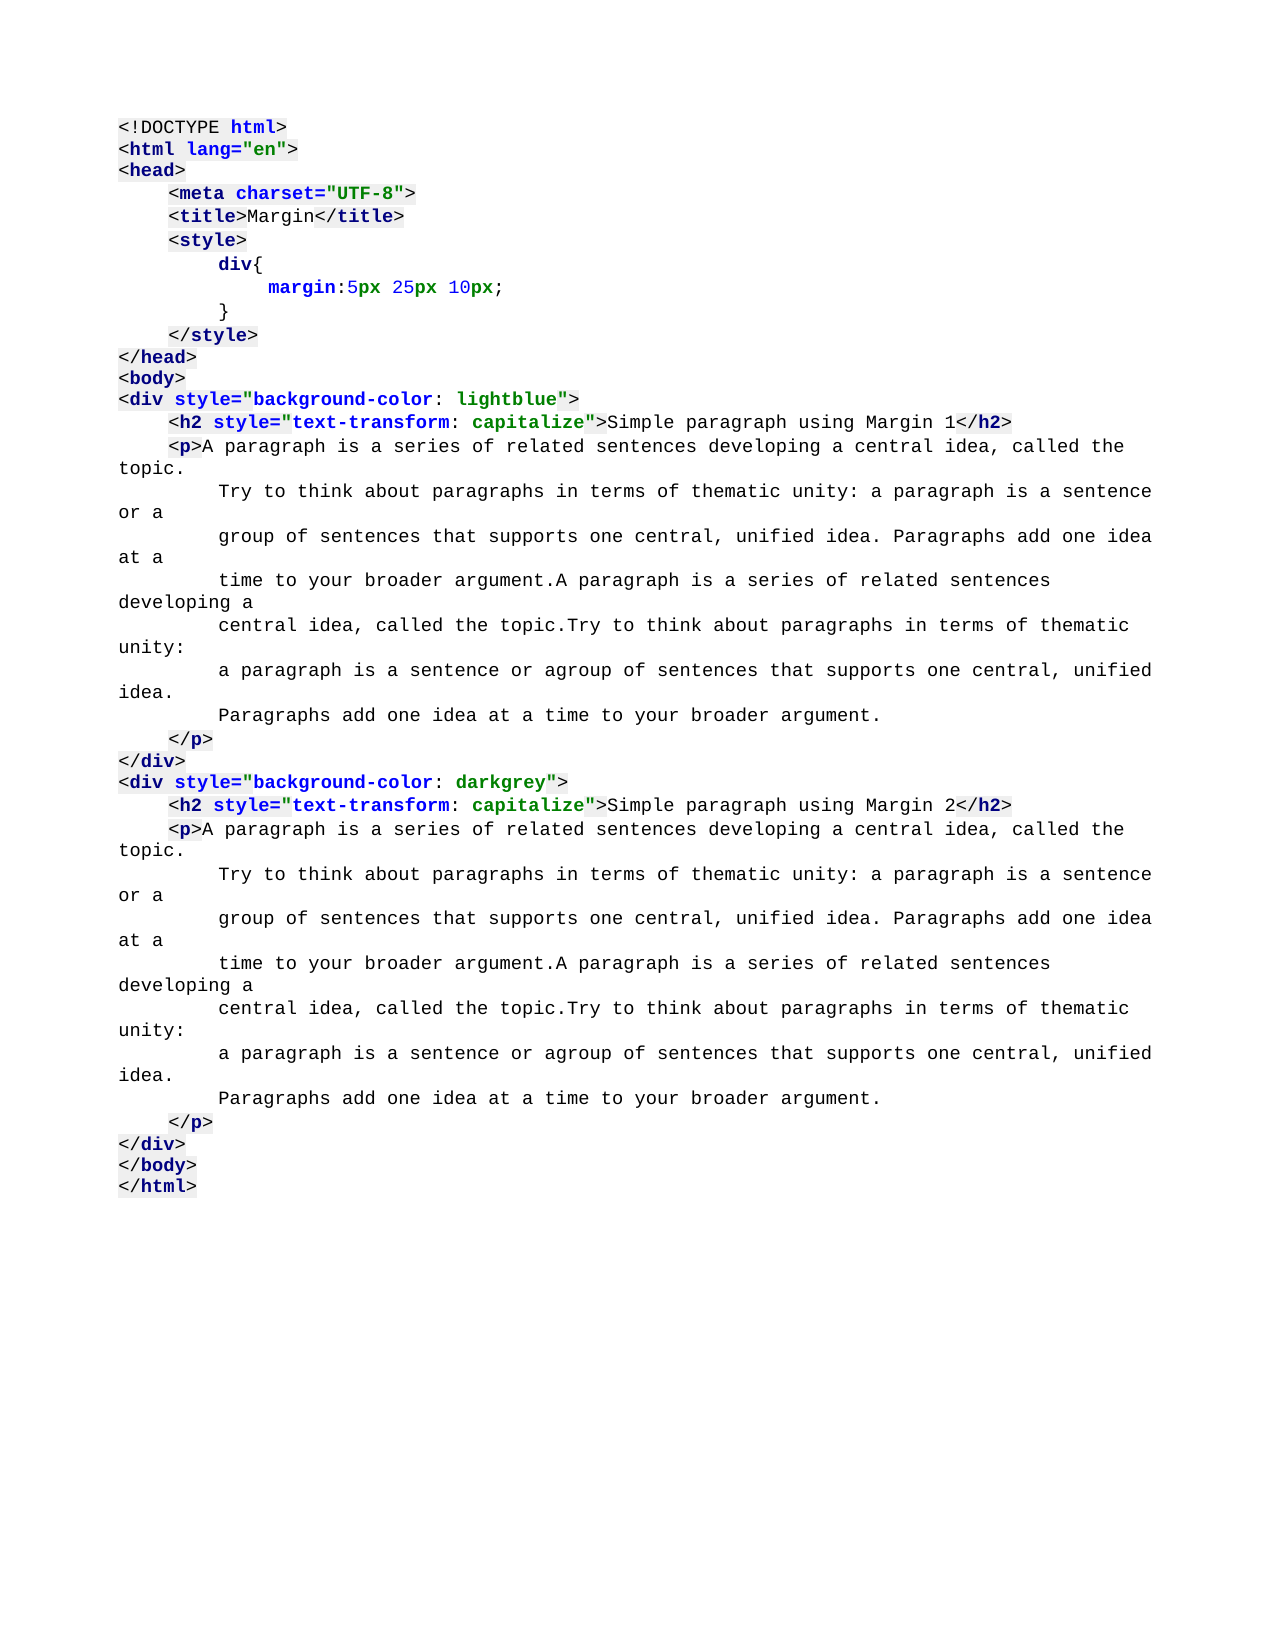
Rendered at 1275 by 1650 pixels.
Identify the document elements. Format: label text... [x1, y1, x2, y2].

text </div> [118, 751, 1157, 773]
text </style> [118, 324, 1157, 347]
text </html> [118, 1177, 1157, 1198]
text a paragraph is a sentence or agroup of sentences that supports one central, unified idea. [118, 659, 1157, 704]
text Paragraphs add one idea at a time to your broader argument. [118, 704, 1157, 728]
text <p>A paragraph is a series of related sentences developing a central idea, called the topic. [118, 818, 1157, 862]
text <p>A paragraph is a series of related sentences developing a central idea, called the topic. [118, 435, 1157, 480]
text </body> [118, 1156, 1157, 1177]
text <body> [118, 369, 1157, 390]
text time to your broader argument.A paragraph is a series of related sentences developing a [118, 569, 1157, 614]
text <h2 style="text-transform: capitalize">Simple paragraph using Margin 2</h2> [118, 794, 1157, 818]
text <meta charset="UTF-8"> [118, 182, 1157, 206]
text <div style="background-color: darkgrey"> [118, 773, 1157, 794]
text </head> [118, 347, 1157, 369]
text Try to think about paragraphs in terms of thematic unity: a paragraph is a sentence or a [118, 480, 1157, 524]
text Try to think about paragraphs in terms of thematic unity: a paragraph is a sentence or a [118, 862, 1157, 907]
text time to your broader argument.A paragraph is a series of related sentences developing a [118, 952, 1157, 997]
text central idea, called the topic.Try to think about paragraphs in terms of thematic unity: [118, 997, 1157, 1042]
text <style> [118, 229, 1157, 253]
text <!DOCTYPE html> [118, 118, 1157, 139]
text <title>Margin</title> [118, 206, 1157, 229]
text a paragraph is a sentence or agroup of sentences that supports one central, unified idea. [118, 1042, 1157, 1087]
text group of sentences that supports one central, unified idea. Paragraphs add one idea at a [118, 524, 1157, 569]
text Paragraphs add one idea at a time to your broader argument. [118, 1087, 1157, 1111]
text } [118, 300, 1157, 324]
text </p> [118, 728, 1157, 751]
text <html lang="en"> [118, 139, 1157, 161]
text <div style="background-color: lightblue"> [118, 390, 1157, 411]
text <head> [118, 161, 1157, 182]
text </p> [118, 1111, 1157, 1134]
text div{ [118, 253, 1157, 276]
text </div> [118, 1134, 1157, 1156]
text margin:5px 25px 10px; [118, 276, 1157, 300]
text group of sentences that supports one central, unified idea. Paragraphs add one idea at a [118, 907, 1157, 952]
text central idea, called the topic.Try to think about paragraphs in terms of thematic unity: [118, 614, 1157, 659]
text <h2 style="text-transform: capitalize">Simple paragraph using Margin 1</h2> [118, 411, 1157, 435]
